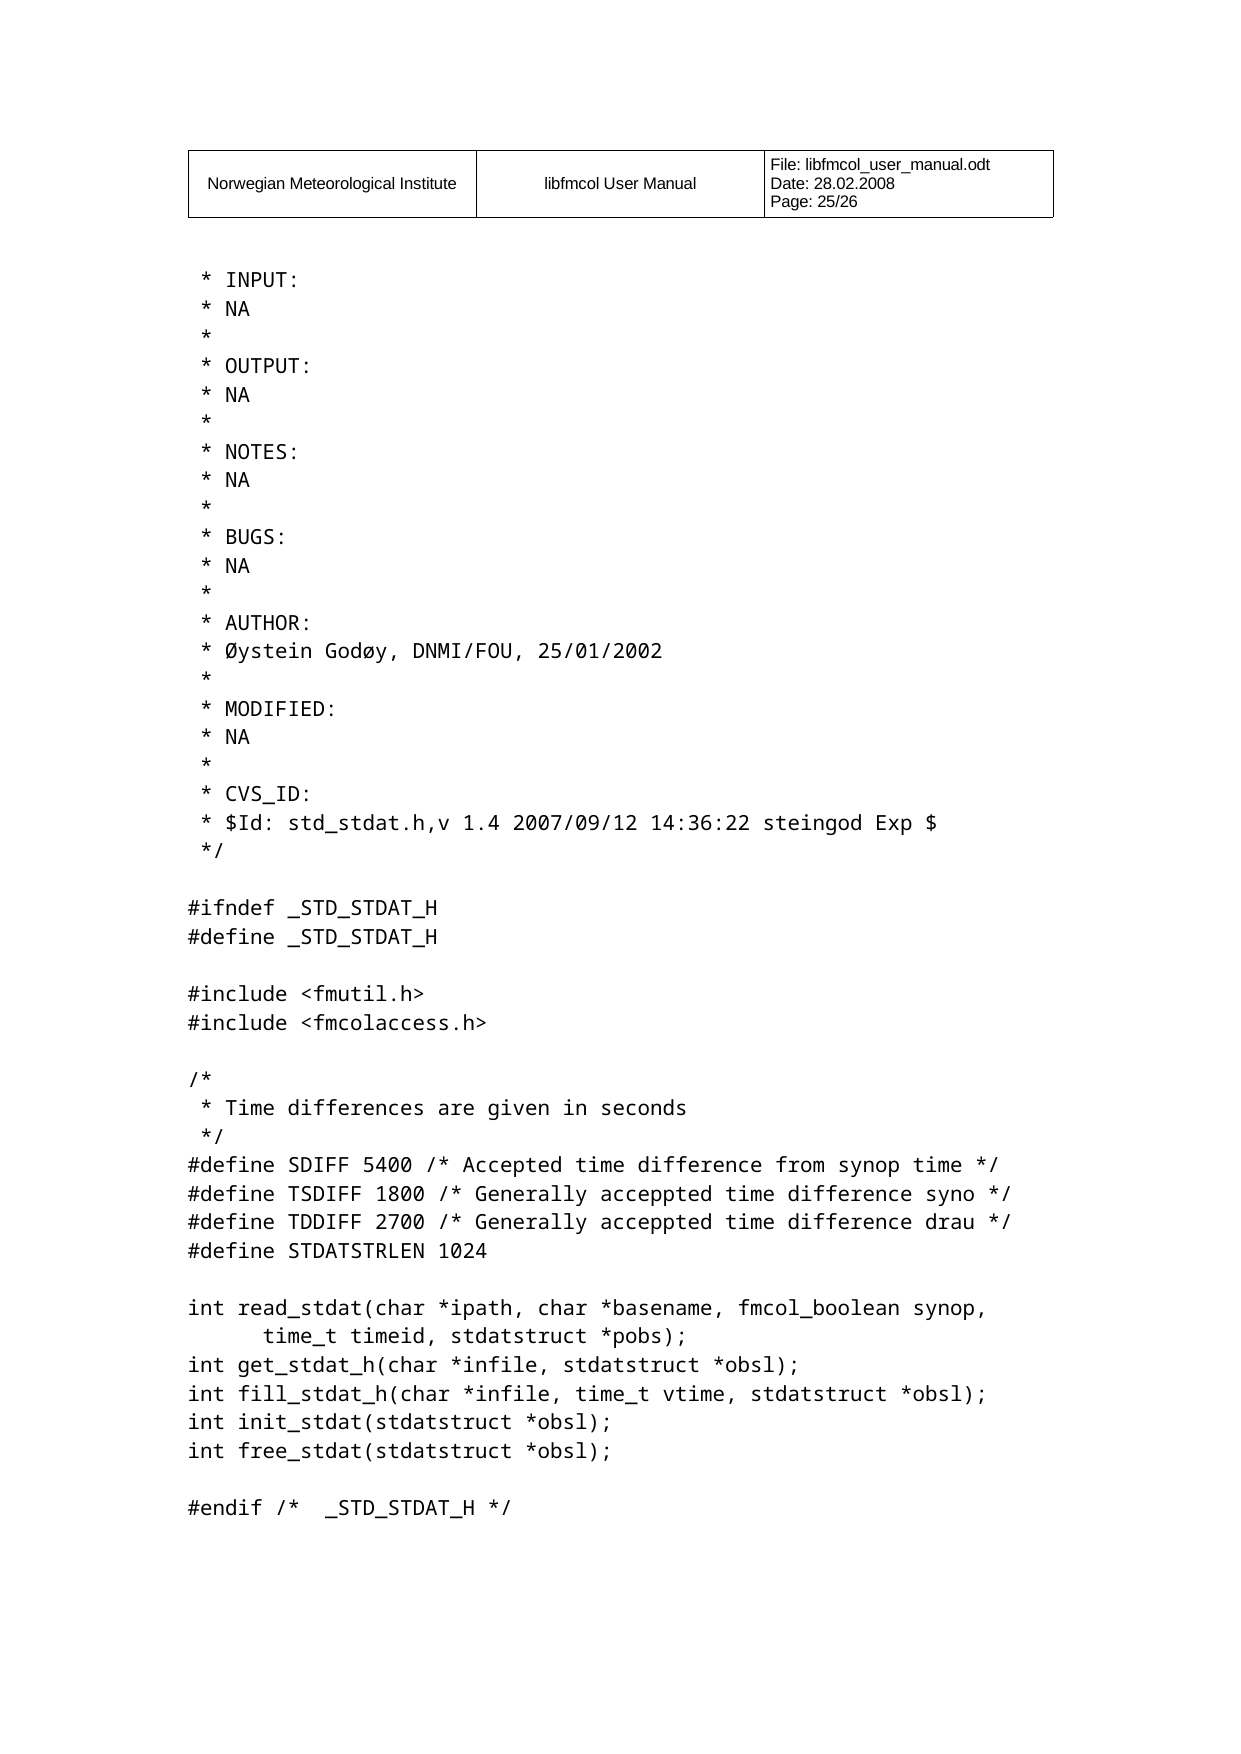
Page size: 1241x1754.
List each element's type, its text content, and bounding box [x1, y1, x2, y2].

text #include <fmcolaccess.h> [187, 1007, 1053, 1036]
text */ [187, 1122, 1053, 1150]
text * $Id: std_stdat.h,v 1.4 2007/09/12 14:36:22 steingod Exp $ [187, 808, 1053, 836]
text * MODIFIED: [187, 693, 1053, 722]
text * BUGS: [187, 522, 1053, 551]
text * NA [187, 294, 1053, 322]
text time_t timeid, stdatstruct *pobs); [187, 1321, 1053, 1350]
text * Øystein Godøy, DNMI/FOU, 25/01/2002 [187, 636, 1053, 665]
text int fill_stdat_h(char *infile, time_t vtime, stdatstruct *obsl); [187, 1378, 1053, 1407]
text * NOTES: [187, 437, 1053, 465]
text #endif /* _STD_STDAT_H */ [187, 1493, 1053, 1521]
text * [187, 322, 1053, 351]
text #define STDATSTRLEN 1024 [187, 1236, 1053, 1264]
text #define SDIFF 5400 /* Accepted time difference from synop time */ [187, 1150, 1053, 1179]
text * [187, 408, 1053, 437]
text * [187, 494, 1053, 522]
text * NA [187, 722, 1053, 751]
text #ifndef _STD_STDAT_H [187, 893, 1053, 922]
text int read_stdat(char *ipath, char *basename, fmcol_boolean synop, [187, 1293, 1053, 1321]
text int free_stdat(stdatstruct *obsl); [187, 1436, 1053, 1464]
text * NA [187, 379, 1053, 408]
text #define _STD_STDAT_H [187, 922, 1053, 950]
text #include <fmutil.h> [187, 979, 1053, 1007]
text * [187, 579, 1053, 608]
text * CVS_ID: [187, 779, 1053, 808]
text * OUTPUT: [187, 351, 1053, 379]
text * INPUT: [187, 265, 1053, 294]
text * [187, 665, 1053, 693]
text * NA [187, 465, 1053, 494]
text * [187, 751, 1053, 779]
text int init_stdat(stdatstruct *obsl); [187, 1407, 1053, 1436]
text int get_stdat_h(char *infile, stdatstruct *obsl); [187, 1350, 1053, 1378]
text * NA [187, 551, 1053, 579]
text #define TSDIFF 1800 /* Generally acceppted time difference syno */ [187, 1179, 1053, 1207]
text * Time differences are given in seconds [187, 1093, 1053, 1122]
text /* [187, 1064, 1053, 1093]
text */ [187, 836, 1053, 865]
text #define TDDIFF 2700 /* Generally acceppted time difference drau */ [187, 1207, 1053, 1236]
text * AUTHOR: [187, 608, 1053, 636]
